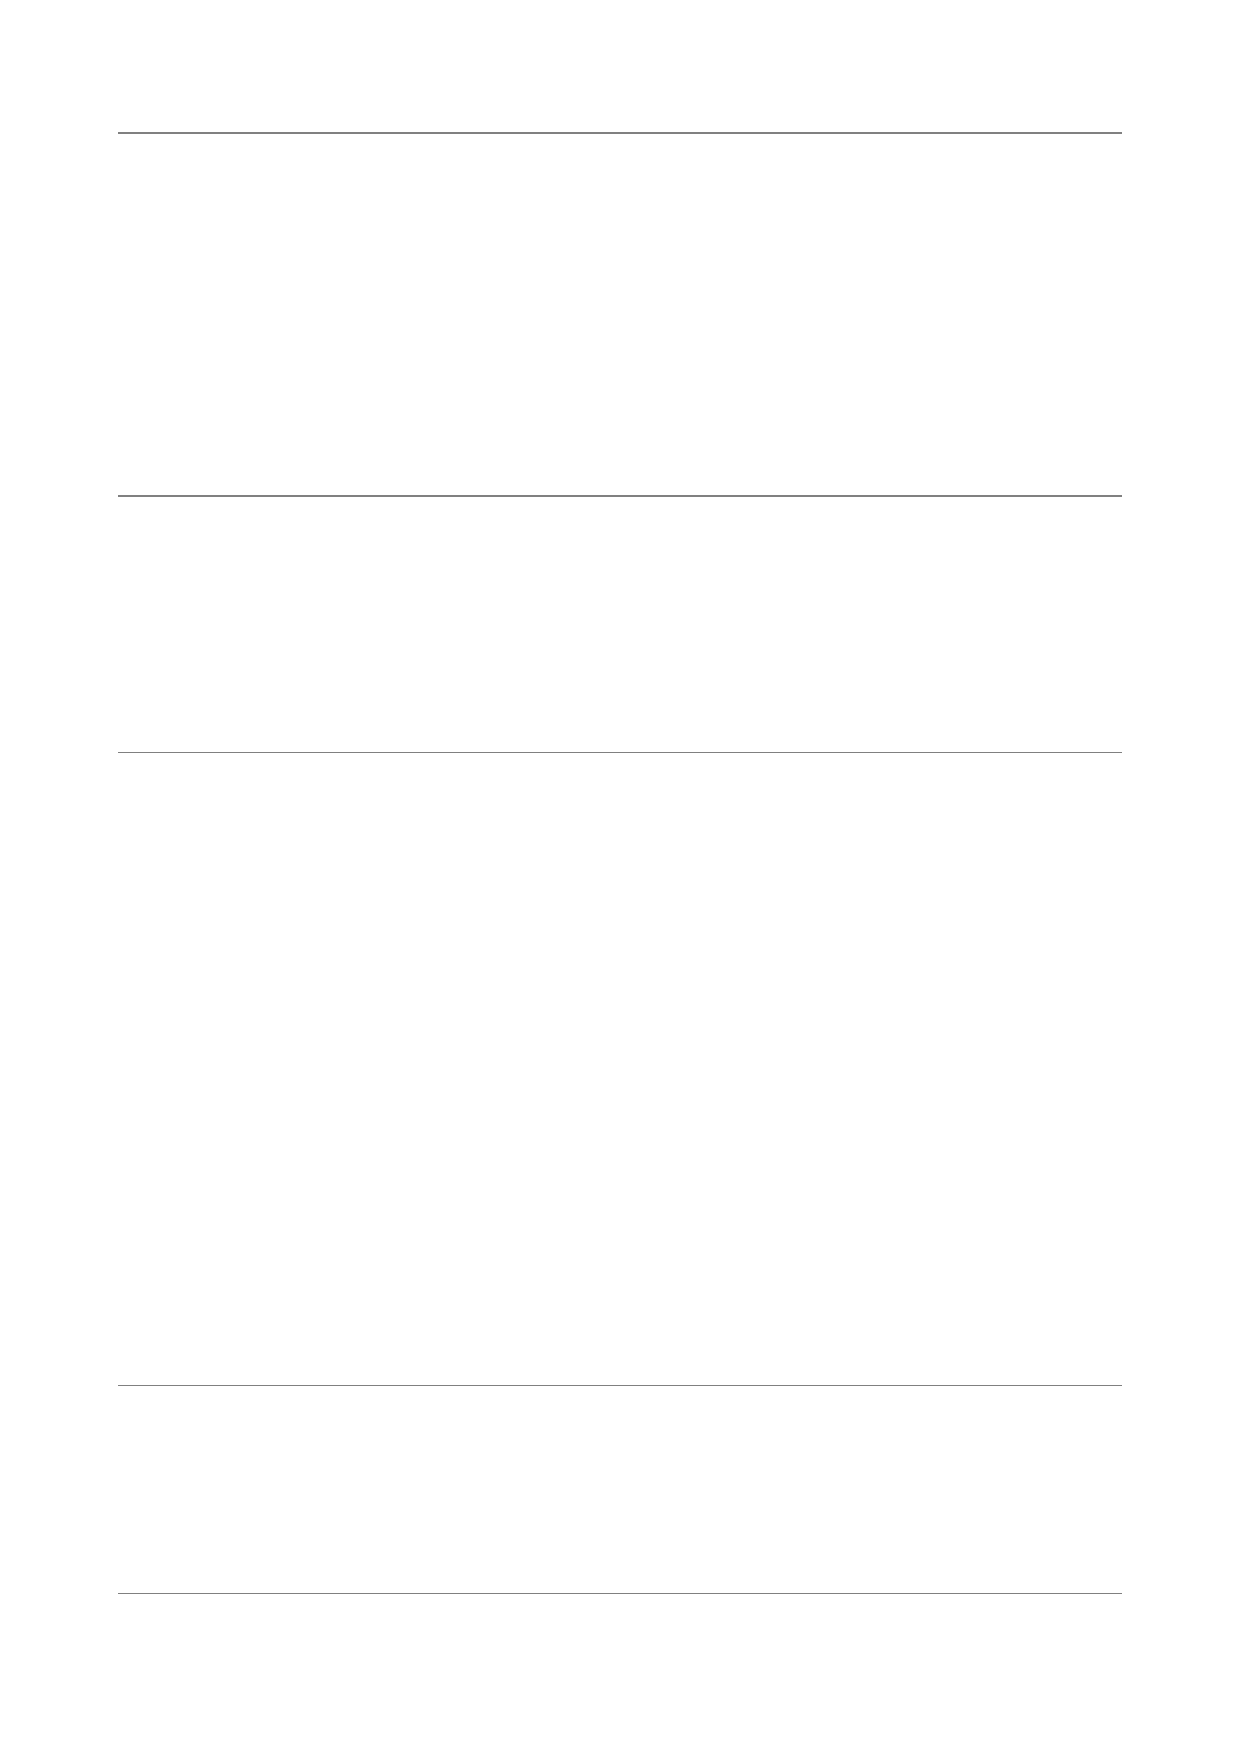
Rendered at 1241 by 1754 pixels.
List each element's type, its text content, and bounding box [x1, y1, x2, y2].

subtitle Твой код [118, 183, 1122, 226]
text class A { [118, 239, 1122, 262]
text this.age = 10; [118, 333, 1122, 357]
subtitle Ключевой момент [118, 1436, 1122, 1479]
text } [118, 1267, 1122, 1291]
text Аргумент 20 передан, но не используется. [118, 655, 1122, 719]
text } [118, 381, 1122, 404]
subtitle Что будет в результате [118, 546, 1122, 589]
text this.age = 5; [118, 1083, 1122, 1106]
subtitle 2️⃣ Выполняются поля класса [118, 1037, 1122, 1070]
subtitle Почему именно так [118, 803, 1122, 846]
text Важно не то, что ты передал, а то, как ты это используешь. [177, 1491, 1063, 1549]
text constructor(age) { [118, 1197, 1122, 1220]
text При new A(20) происходит: [118, 858, 1122, 889]
text age = 5; [118, 262, 1122, 286]
text u = {} [118, 969, 1122, 993]
text this.age = 10; [118, 1244, 1122, 1267]
text const u = new A(20); [118, 428, 1122, 452]
subtitle 3️⃣ Вызывается constructor [118, 1151, 1122, 1184]
text u.age === 10 [118, 602, 1122, 626]
subtitle 1️⃣ Создаётся объект [118, 923, 1122, 957]
text 👉 Ты перезаписываешь значение age константой 10. [118, 1321, 1122, 1351]
text // age === 20 [118, 1220, 1122, 1244]
text constructor(age) { [118, 310, 1122, 333]
text } [118, 357, 1122, 381]
